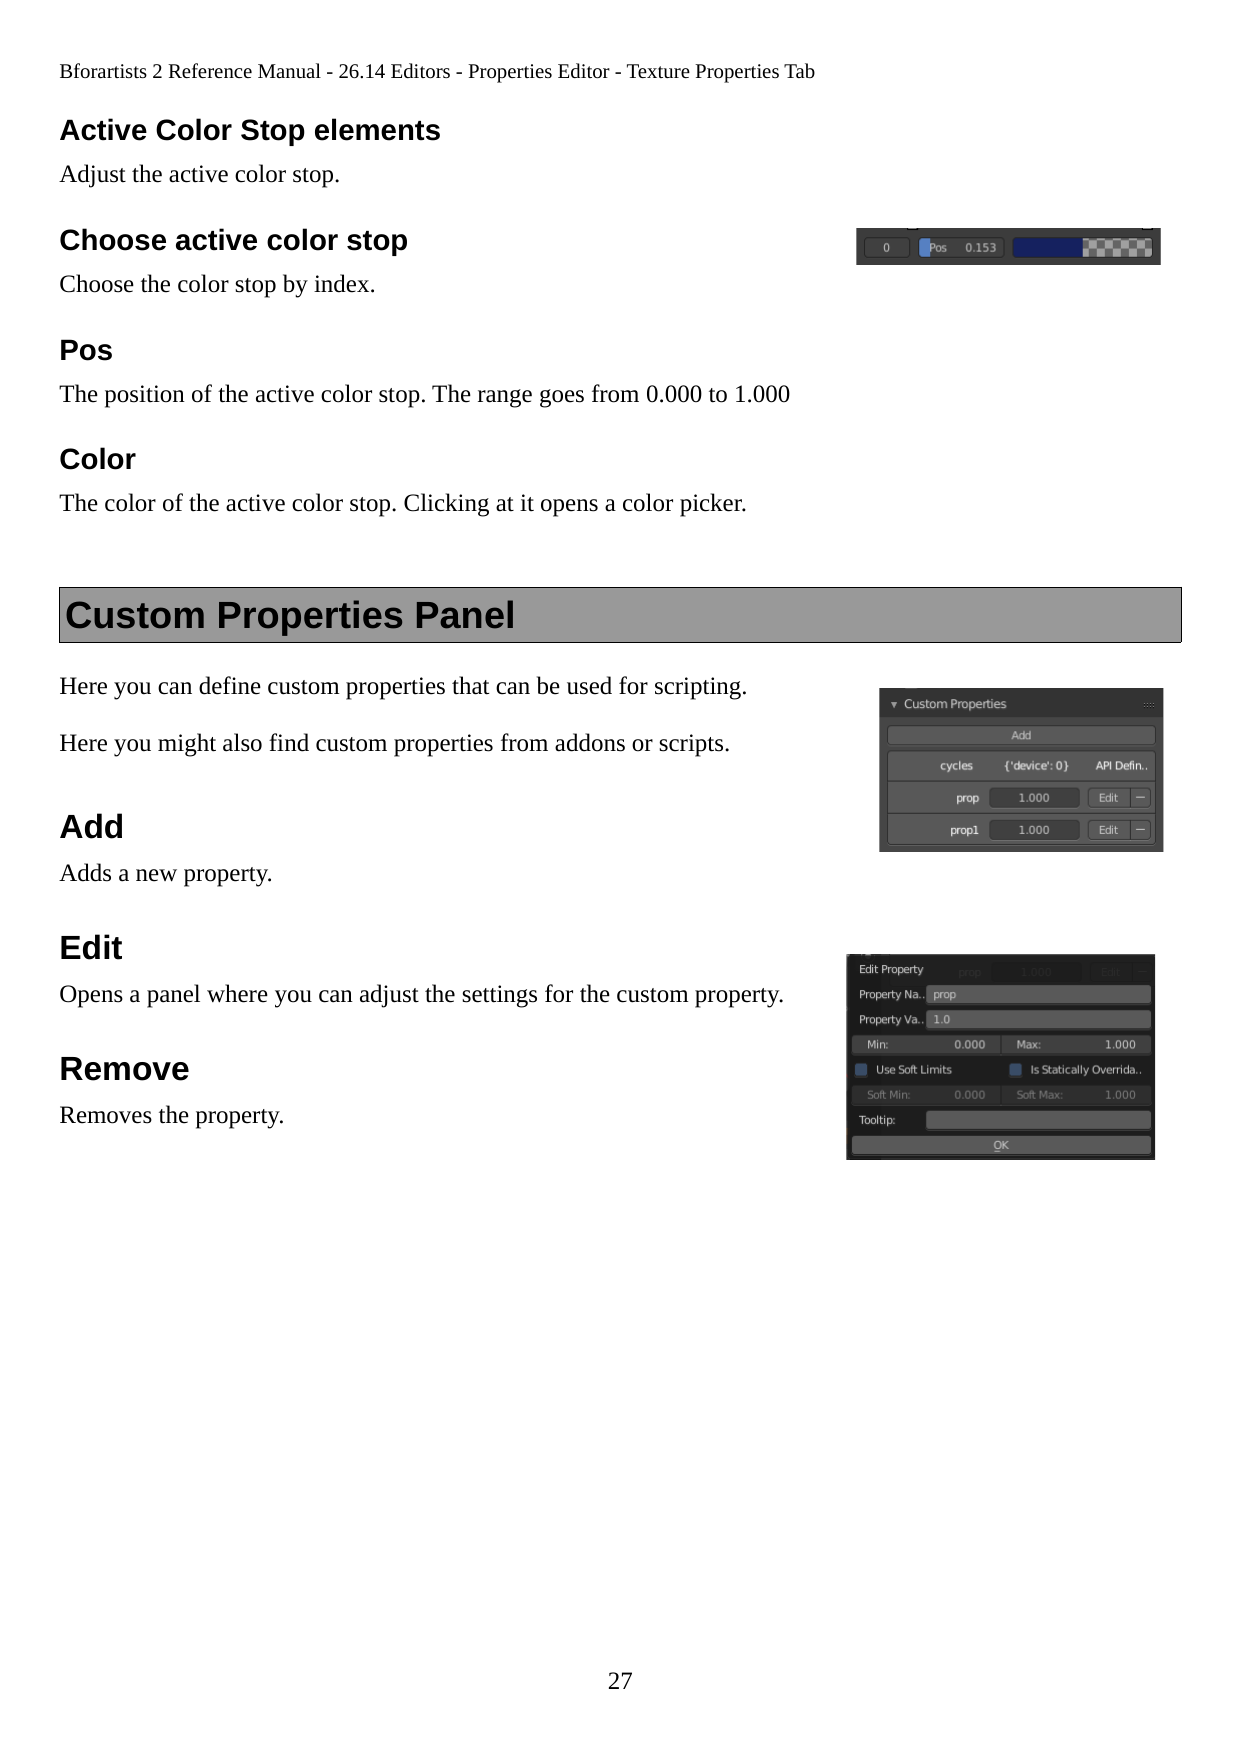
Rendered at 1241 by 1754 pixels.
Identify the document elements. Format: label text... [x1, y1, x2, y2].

text Adds a new property. [59, 858, 1181, 886]
table_header Custom Properties Panel [60, 588, 1181, 642]
text Here you can define custom properties that can be used for scripting. [59, 671, 1181, 699]
subtitle Add [59, 807, 879, 845]
picture [846, 954, 1156, 1160]
subtitle [1164, 807, 1181, 845]
subtitle Color [59, 442, 1181, 476]
text Choose the color stop by index. [59, 269, 1181, 297]
text The position of the active color stop. The range goes from 0.000 to 1.000 [59, 379, 1181, 407]
text Adjust the active color stop. [59, 159, 1181, 188]
subtitle Edit [59, 928, 1181, 966]
subtitle [1156, 1049, 1181, 1087]
subtitle Pos [59, 332, 1181, 366]
subtitle Active Color Stop elements [59, 113, 1181, 146]
text Here you might also find custom properties from addons or scripts. [59, 728, 879, 757]
text The color of the active color stop. Clicking at it opens a color picker. [59, 488, 1181, 517]
subtitle Choose active color stop [59, 222, 1181, 256]
picture [856, 228, 1161, 265]
subtitle Remove [59, 1049, 846, 1087]
picture [879, 688, 1164, 852]
text Opens a panel where you can adjust the settings for the custom property. [59, 979, 846, 1007]
text [1156, 1100, 1181, 1128]
text Removes the property. [59, 1100, 846, 1128]
